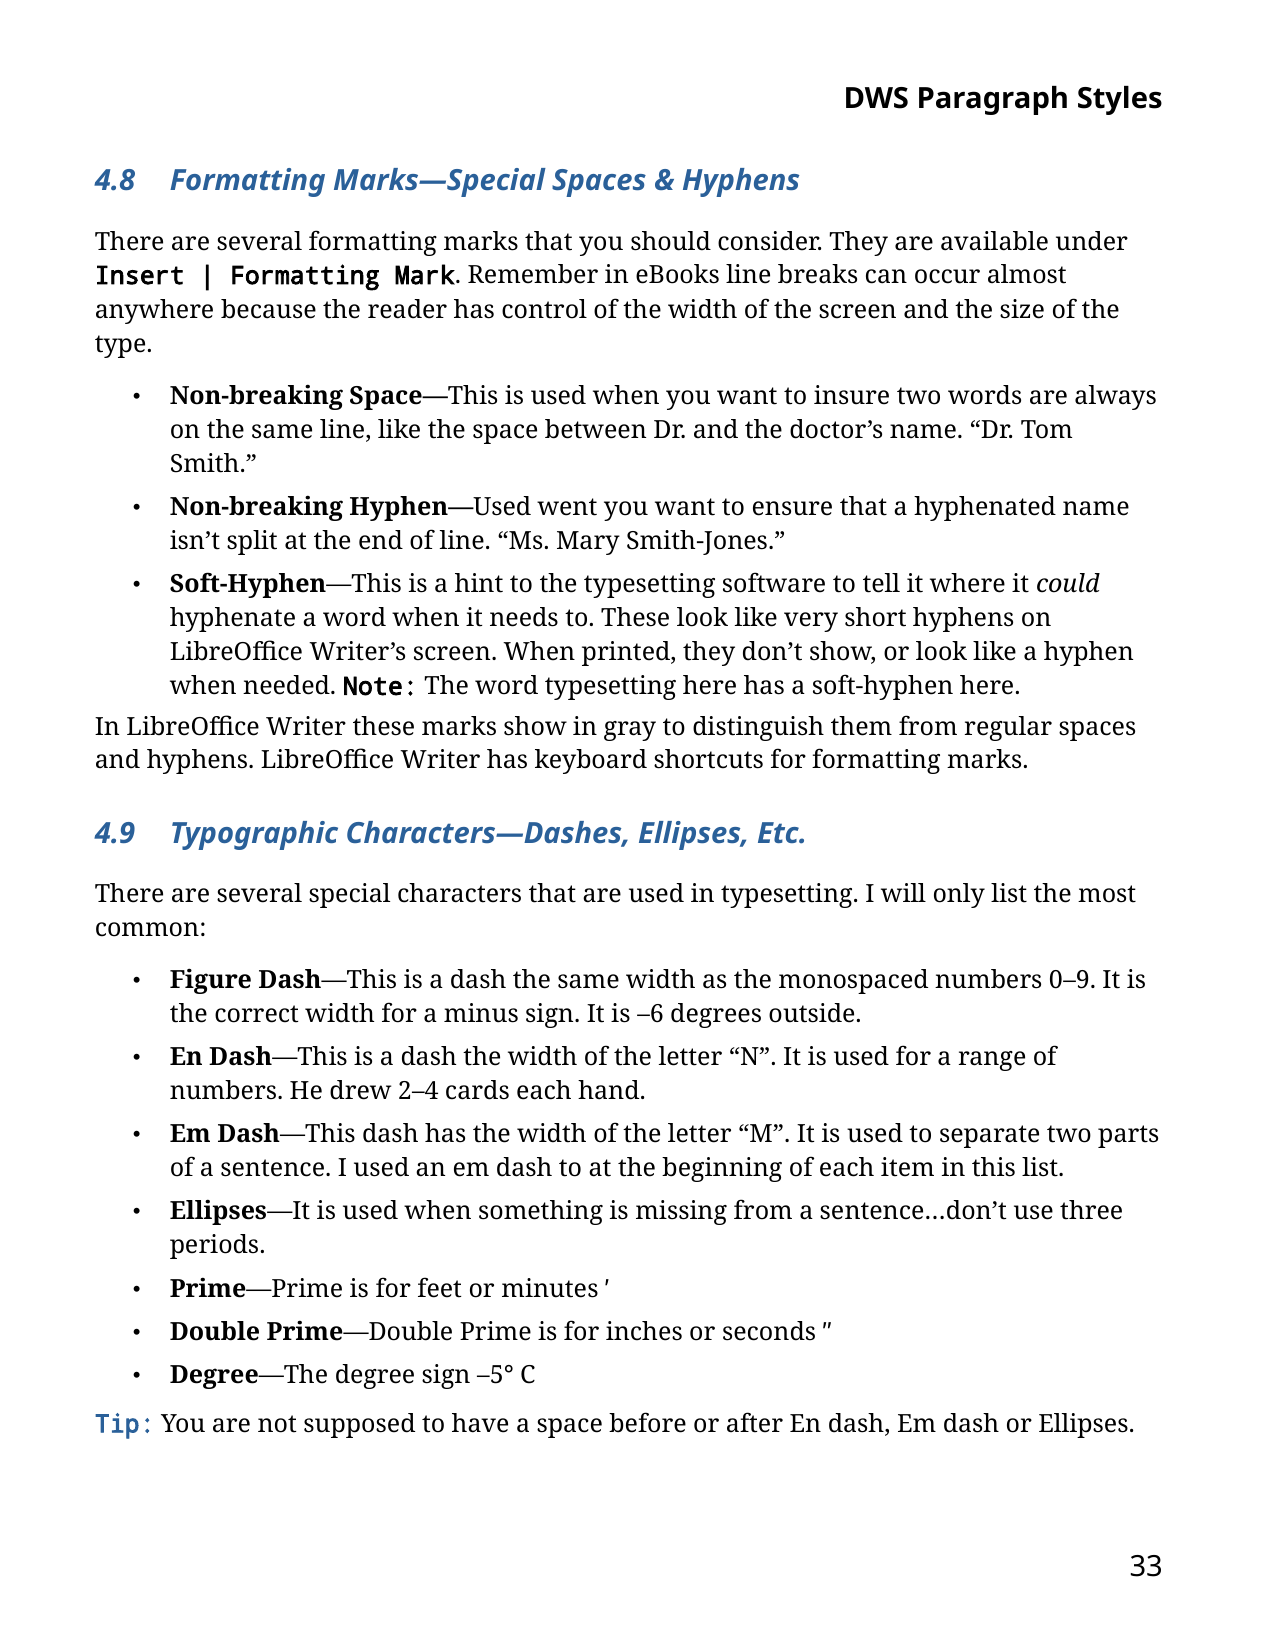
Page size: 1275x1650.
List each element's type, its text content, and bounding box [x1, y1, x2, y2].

list Non-breaking Space—This is used when you want to insure two words are always on the same line, like the space between Dr. and the doctor’s name. “Dr. Tom Smith.” [132, 377, 1162, 479]
list Figure Dash—This is a dash the same width as the monospaced numbers 0–9. It is the correct width for a minus sign. It is –6 degrees outside. [132, 961, 1162, 1029]
text There are several special characters that are used in typesetting. I will only list the most common: [94, 875, 1162, 943]
list Degree—The degree sign –5° C [132, 1356, 1162, 1391]
list Non-breaking Hyphen—Used went you want to ensure that a hyphenated name isn’t split at the end of line. “Ms. Mary Smith‑Jones.” [132, 489, 1162, 557]
list Em Dash—This dash has the width of the letter “M”. It is used to separate two parts of a sentence. I used an em dash to at the beginning of each item in this list. [132, 1116, 1162, 1184]
list Prime—Prime is for feet or minutes ʹ [132, 1270, 1162, 1304]
text Tip: You are not supposed to have a space before or after En dash, Em dash or Ellipses. [94, 1406, 1162, 1439]
list Double Prime—Double Prime is for inches or seconds ʺ [132, 1313, 1162, 1347]
text In LibreOffice Writer these marks show in gray to distinguish them from regular spaces and hyphens. LibreOffice Writer has keyboard shortcuts for formatting marks. [94, 708, 1162, 776]
subtitle Formatting Marks—Special spaces & hyphens [94, 160, 1162, 199]
text There are several formatting marks that you should consider. They are available under Insert | Formatting Mark. Remember in eBooks line breaks can occur almost anywhere because the reader has control of the width of the screen and the size of the type. [94, 223, 1162, 359]
list Ellipses—It is used when something is missing from a sentence…don’t use three periods. [132, 1193, 1162, 1261]
list En Dash—This is a dash the width of the letter “N”. It is used for a range of numbers. He drew 2–4 cards each hand. [132, 1039, 1162, 1107]
list Soft-Hyphen—This is a hint to the typesetting software to tell it where it could hyphenate a word when it needs to. These look like very short hyphens on LibreOffice Writer’s screen. When printed, they don’t show, or look like a hyphen when needed. Note: The word type­setting here has a soft-hyphen here. [132, 566, 1162, 702]
subtitle Typographic Characters—Dashes, Ellipses, Etc. [94, 812, 1162, 852]
